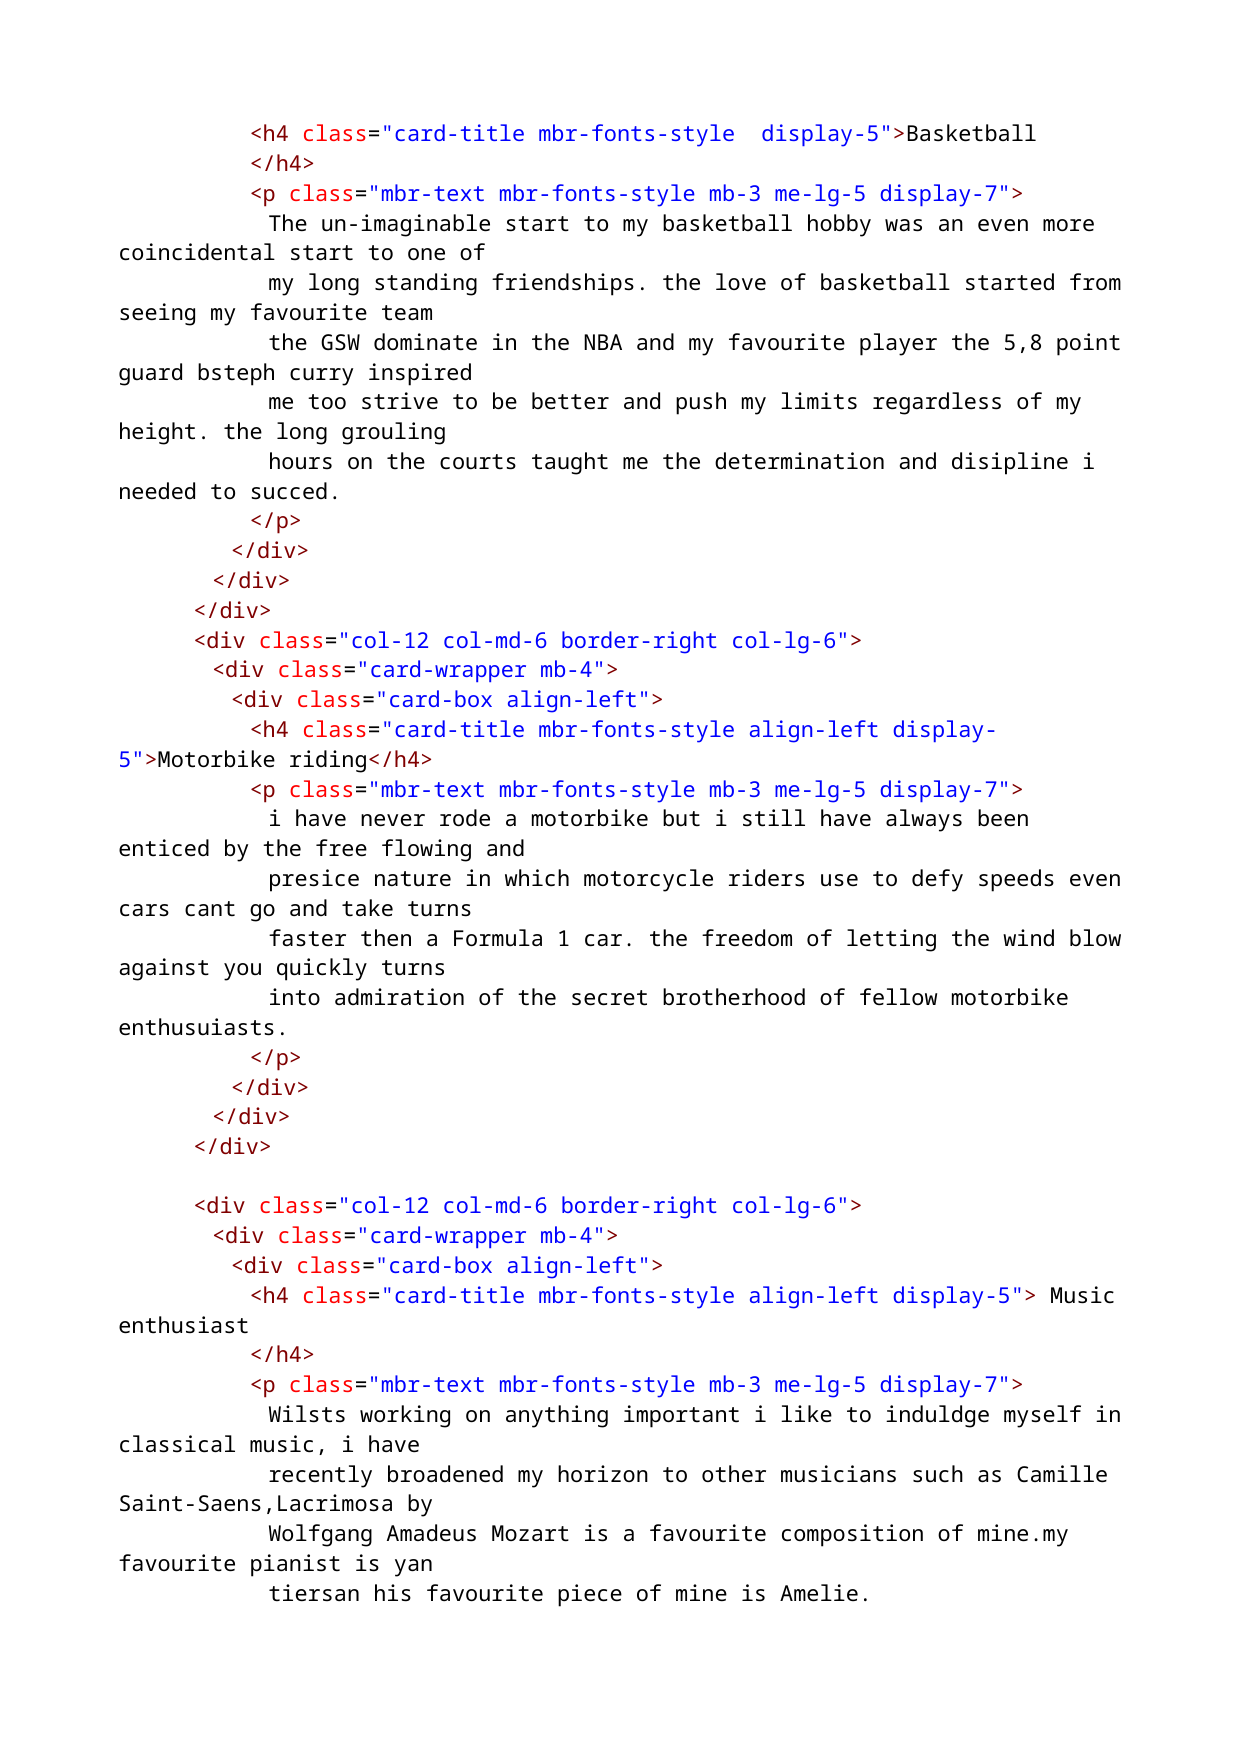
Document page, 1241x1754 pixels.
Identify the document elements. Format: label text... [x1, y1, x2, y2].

text into admiration of the secret brotherhood of fellow motorbike enthusuiasts. [118, 982, 1122, 1042]
text </p> [118, 505, 1122, 535]
text </h4> [118, 1339, 1122, 1369]
text </div> [118, 1101, 1122, 1131]
text faster then a Formula 1 car. the freedom of letting the wind blow against you quickly turns [118, 922, 1122, 982]
text </h4> [118, 148, 1122, 178]
text <div class="card-wrapper mb-4"> [118, 1220, 1122, 1250]
text presice nature in which motorcycle riders use to defy speeds even cars cant go and take turns [118, 863, 1122, 922]
text me too strive to be better and push my limits regardless of my height. the long grouling [118, 386, 1122, 446]
text <h4 class="card-title mbr-fonts-style display-5">Basketball [118, 118, 1122, 148]
text <div class="card-box align-left"> [118, 1250, 1122, 1280]
text </p> [118, 1042, 1122, 1071]
text recently broadened my horizon to other musicians such as Camille Saint-Saens,Lacrimosa by [118, 1459, 1122, 1518]
text <div class="card-wrapper mb-4"> [118, 654, 1122, 684]
text <div class="card-box align-left"> [118, 684, 1122, 714]
text </div> [118, 595, 1122, 624]
text the GSW dominate in the NBA and my favourite player the 5,8 point guard bsteph curry inspired [118, 327, 1122, 386]
text The un-imaginable start to my basketball hobby was an even more coincidental start to one of [118, 207, 1122, 267]
text <div class="col-12 col-md-6 border-right col-lg-6"> [118, 1191, 1122, 1220]
text <p class="mbr-text mbr-fonts-style mb-3 me-lg-5 display-7"> [118, 773, 1122, 803]
text Wolfgang Amadeus Mozart is a favourite composition of mine.my favourite pianist is yan [118, 1518, 1122, 1578]
text i have never rode a motorbike but i still have always been enticed by the free flowing and [118, 803, 1122, 863]
text </div> [118, 1131, 1122, 1161]
text <h4 class="card-title mbr-fonts-style align-left display-5">Motorbike riding</h4> [118, 714, 1122, 773]
text <h4 class="card-title mbr-fonts-style align-left display-5"> Music enthusiast [118, 1280, 1122, 1339]
text </div> [118, 1071, 1122, 1101]
text <p class="mbr-text mbr-fonts-style mb-3 me-lg-5 display-7"> [118, 178, 1122, 207]
text Wilsts working on anything important i like to induldge myself in classical music, i have [118, 1399, 1122, 1459]
text </div> [118, 565, 1122, 595]
text <div class="col-12 col-md-6 border-right col-lg-6"> [118, 624, 1122, 654]
text tiersan his favourite piece of mine is Amelie. [118, 1578, 1122, 1608]
text <p class="mbr-text mbr-fonts-style mb-3 me-lg-5 display-7"> [118, 1369, 1122, 1399]
text </div> [118, 535, 1122, 565]
text my long standing friendships. the love of basketball started from seeing my favourite team [118, 267, 1122, 327]
text hours on the courts taught me the determination and disipline i needed to succed. [118, 446, 1122, 505]
